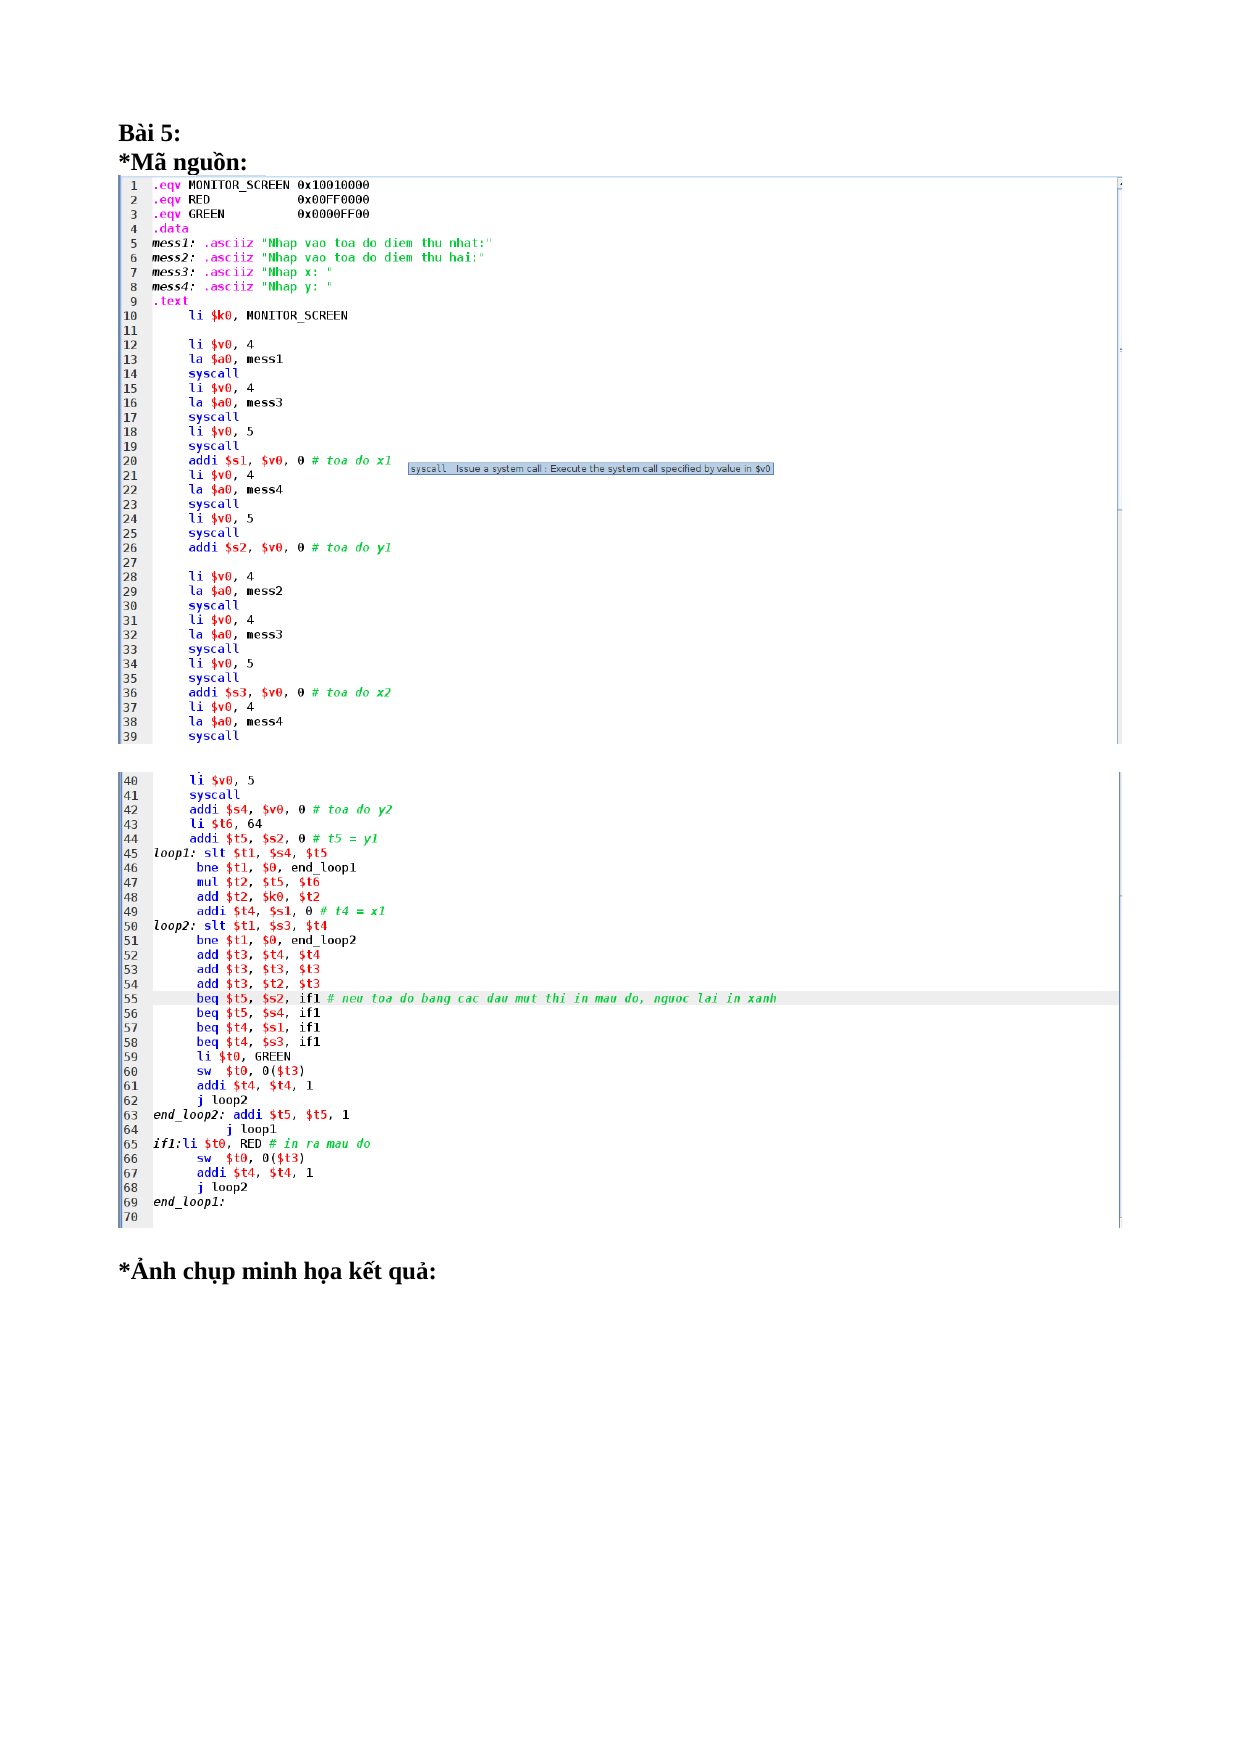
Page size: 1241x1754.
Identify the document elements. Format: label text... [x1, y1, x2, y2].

text *Mã nguồn: [118, 147, 1122, 175]
picture [118, 175, 1123, 744]
text Bài 5: [118, 118, 1122, 147]
text *Ảnh chụp minh họa kết quả: [118, 1256, 1122, 1285]
picture [118, 772, 1123, 1228]
